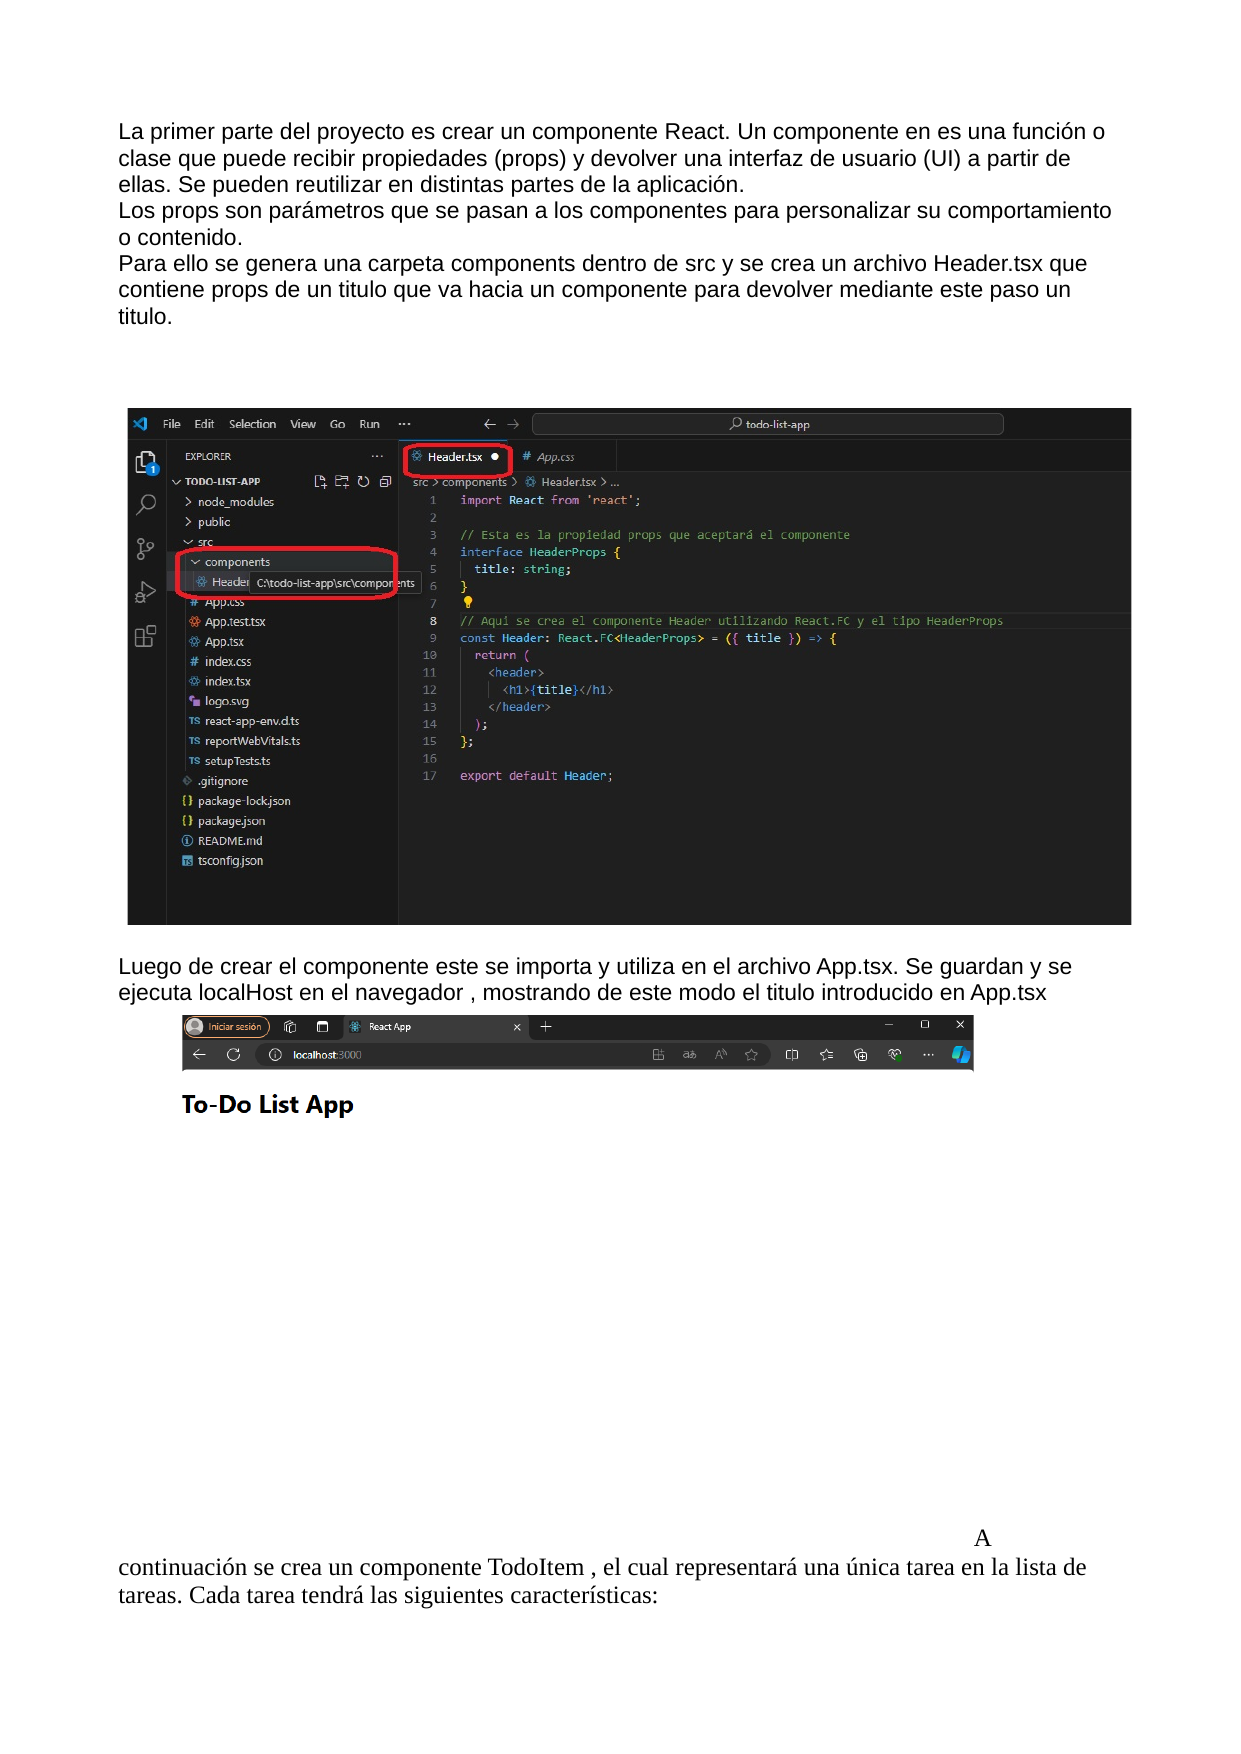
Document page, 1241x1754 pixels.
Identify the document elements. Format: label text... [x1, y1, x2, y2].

text A continuación se crea un componente TodoItem , el cual representará una única tarea en la lista de tareas. Cada tarea tendrá las siguientes características: [118, 1523, 1122, 1609]
picture [182, 1015, 974, 1544]
picture [127, 408, 1132, 925]
text Luego de crear el componente este se importa y utiliza en el archivo App.tsx. Se guardan y se ejecuta localHost en el navegador , mostrando de este modo el titulo introducido en App.tsx [118, 953, 1122, 1006]
text Para ello se genera una carpeta components dentro de src y se crea un archivo Header.tsx que contiene props de un titulo que va hacia un componente para devolver mediante este paso un titulo. [118, 250, 1122, 329]
text La primer parte del proyecto es crear un componente React. Un componente en es una función o clase que puede recibir propiedades (props) y devolver una interfaz de usuario (UI) a partir de ellas. Se pueden reutilizar en distintas partes de la aplicación. [118, 118, 1122, 197]
text Los props son parámetros que se pasan a los componentes para personalizar su comportamiento o contenido. [118, 197, 1122, 250]
